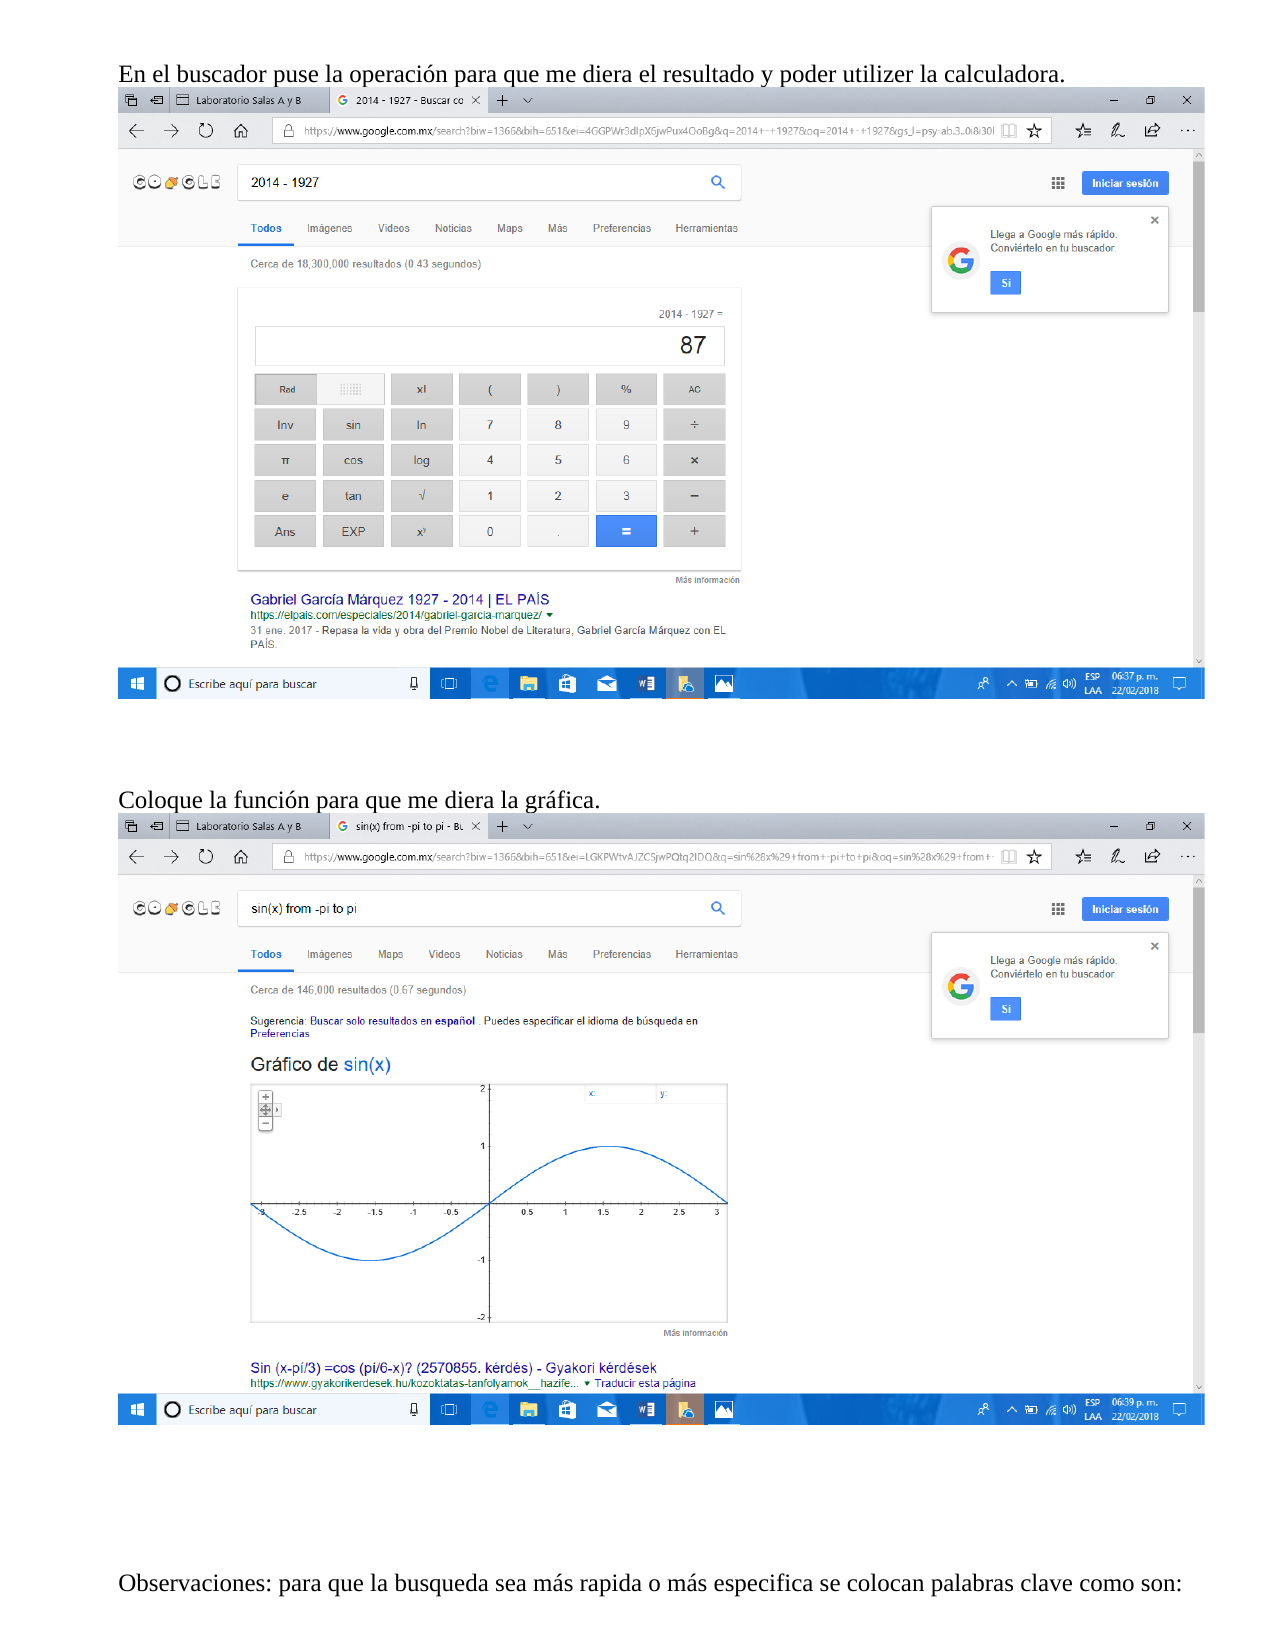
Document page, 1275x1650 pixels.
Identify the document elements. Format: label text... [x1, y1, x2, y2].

text Observaciones: para que la busqueda sea más rapida o más especifica se colocan palabras clave como son: [118, 1568, 1205, 1597]
text Coloque la función para que me diera la gráfica. [118, 785, 1205, 813]
text En el buscador puse la operación para que me diera el resultado y poder utilizer la calculadora. [118, 59, 1205, 87]
